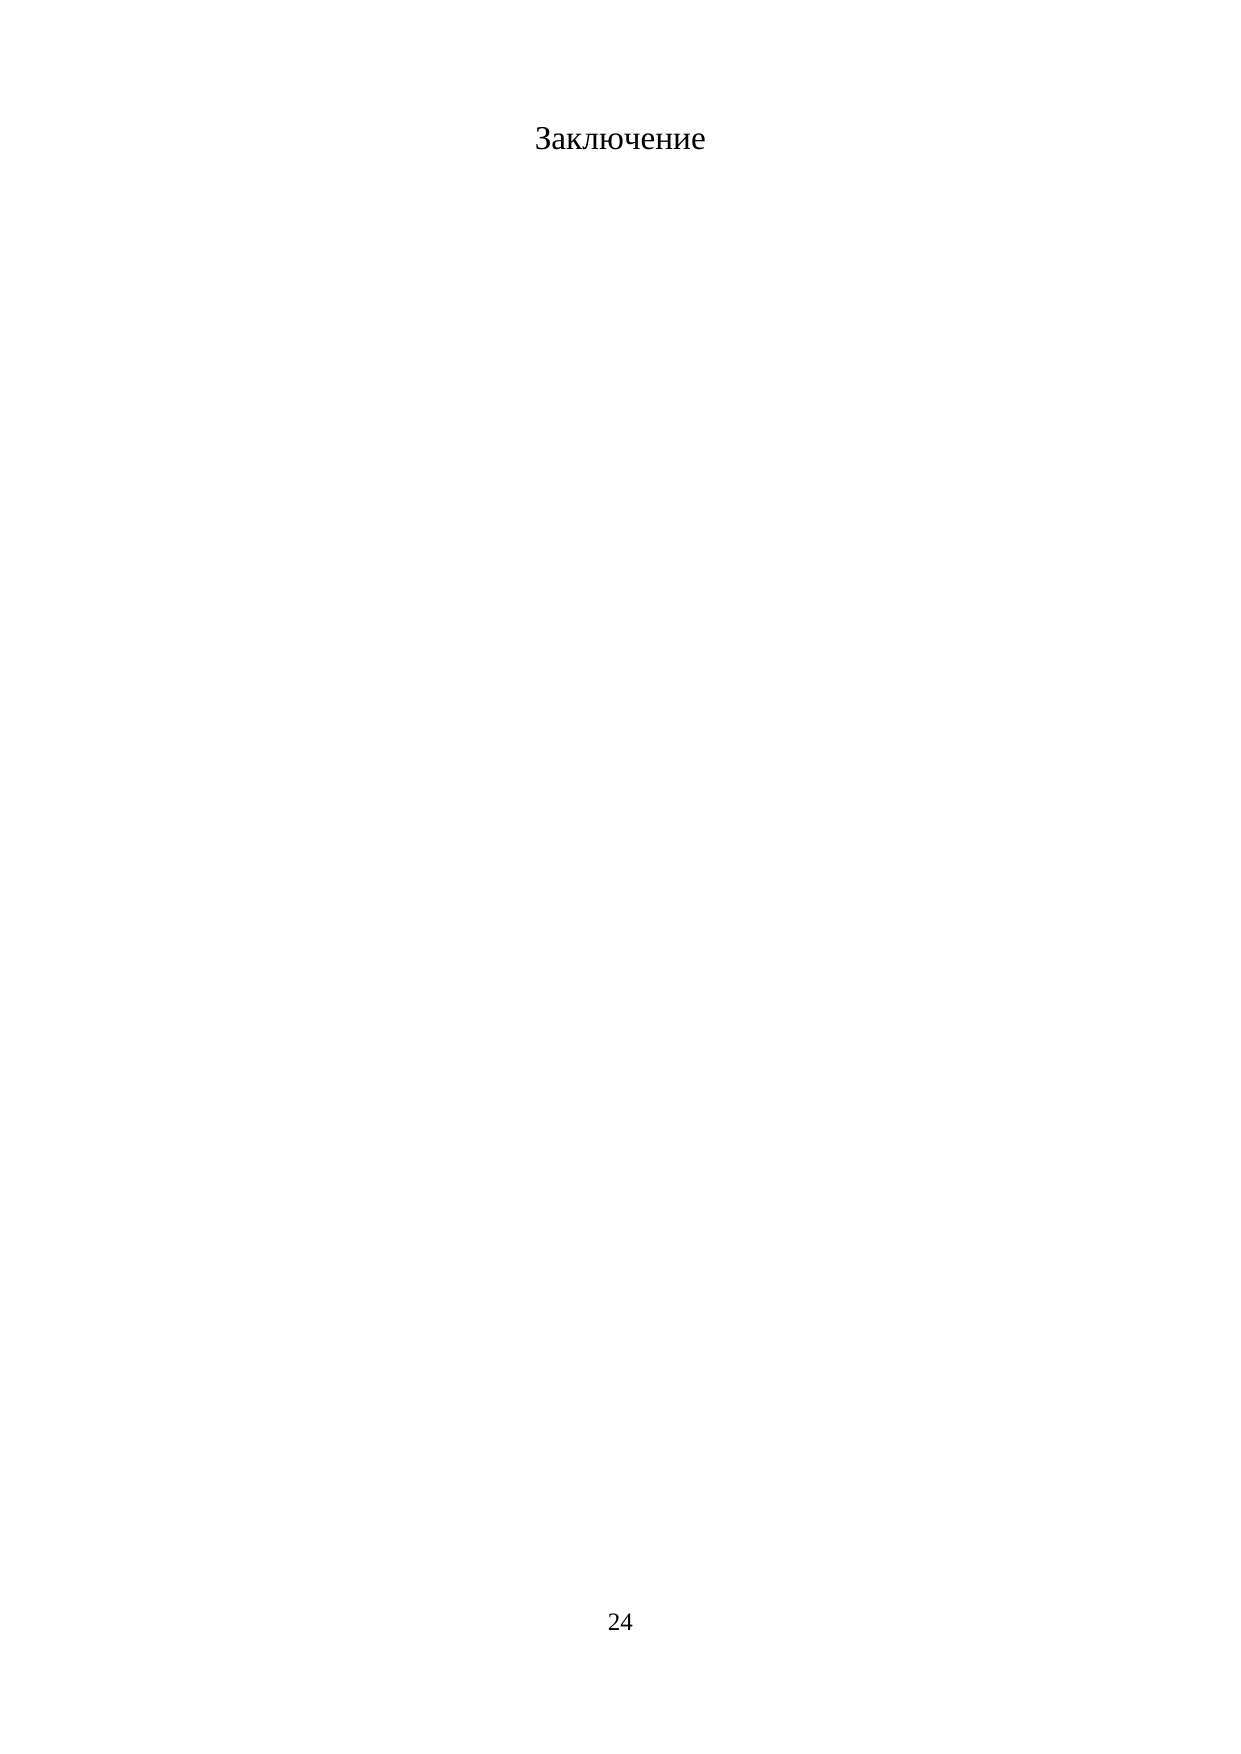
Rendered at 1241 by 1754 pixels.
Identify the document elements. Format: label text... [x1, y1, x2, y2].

text Заключение [118, 118, 1122, 156]
